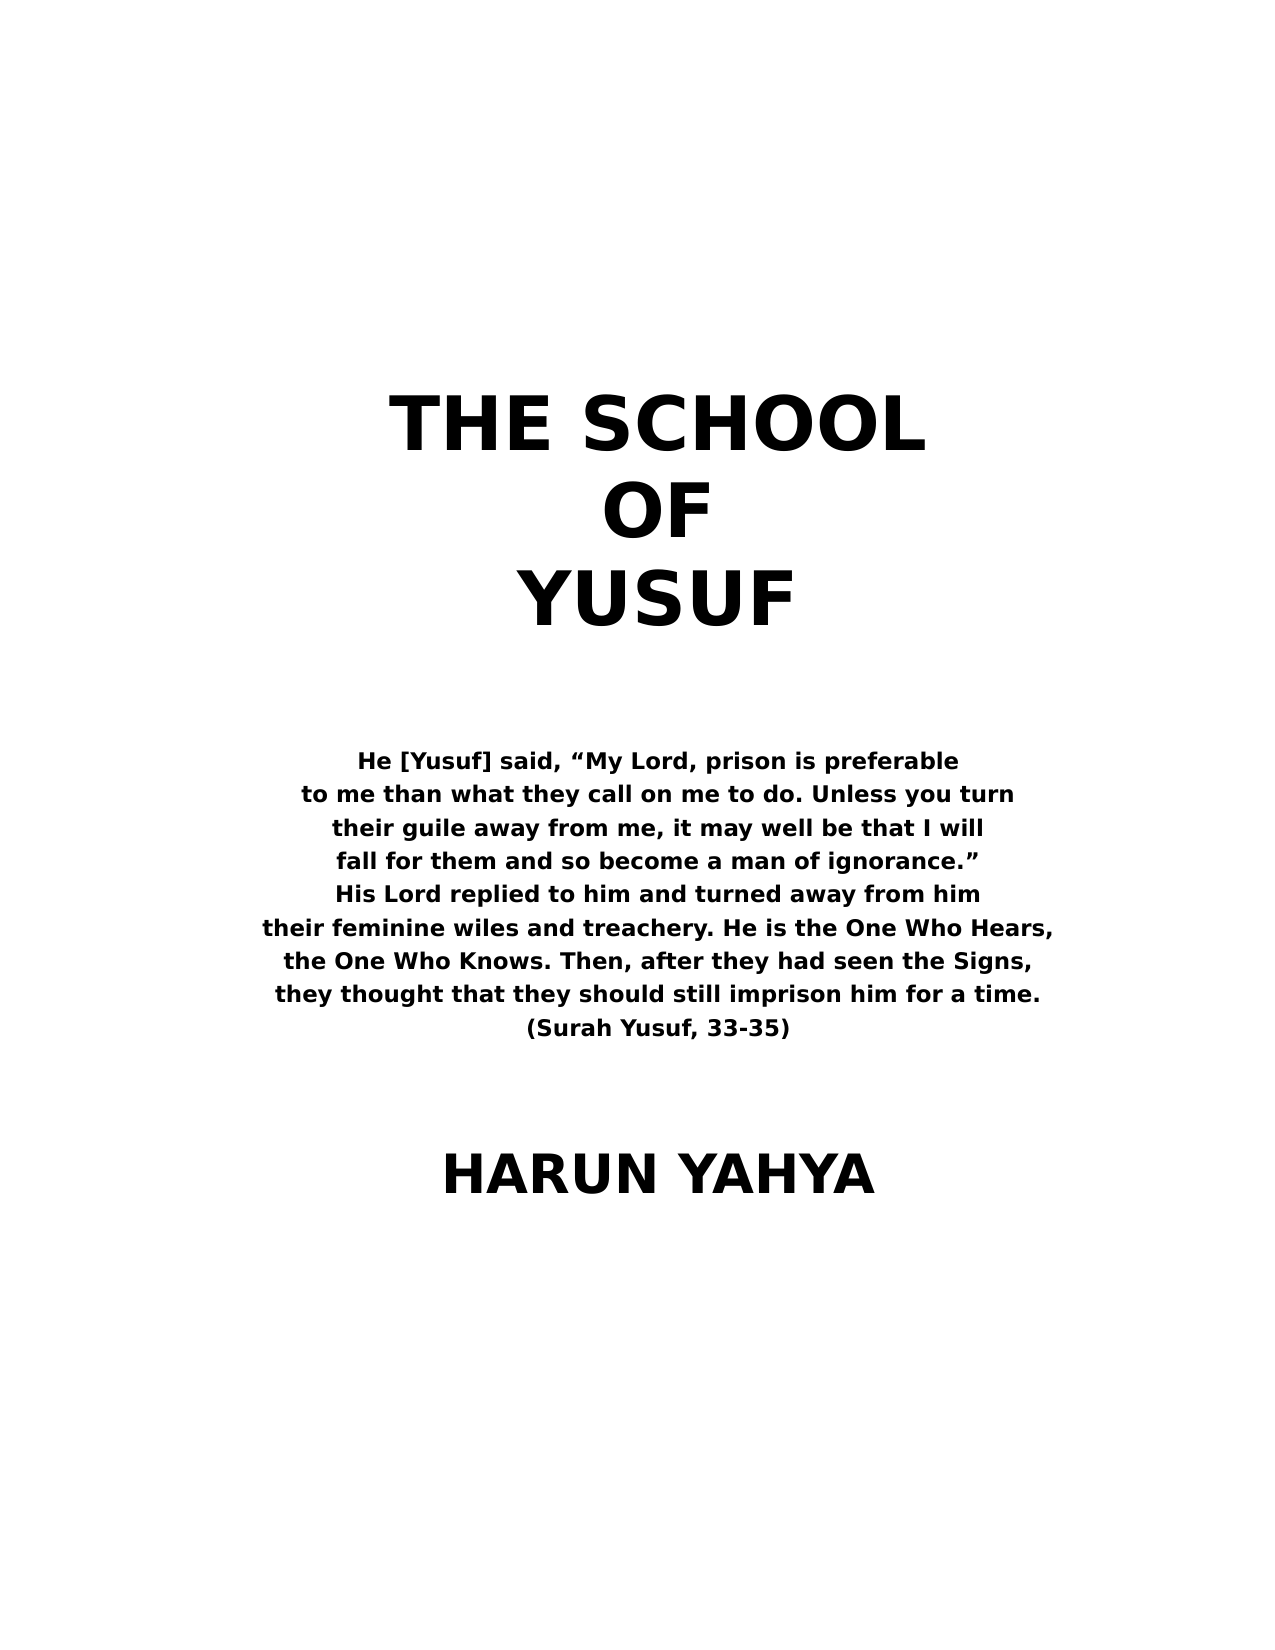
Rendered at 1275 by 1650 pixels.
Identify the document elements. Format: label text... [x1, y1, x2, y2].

text His Lord replied to him and turned away from him [148, 876, 1110, 909]
text YUSUF [148, 556, 1110, 643]
text the One Who Knows. Then, after they had seen the Signs, [148, 943, 1110, 976]
text to me than what they call on me to do. Unless you turn [148, 776, 1110, 809]
text He [Yusuf] said, “My Lord, prison is preferable [148, 743, 1110, 776]
text their feminine wiles and treachery. He is the One Who Hears, [148, 909, 1110, 943]
text their guile away from me, it may well be that I will [148, 809, 1110, 843]
text THE SCHOOL [148, 381, 1110, 468]
text (Surah Yusuf, 33-35) [148, 1009, 1110, 1043]
text HARUN YAHYA [148, 1143, 1110, 1206]
text fall for them and so become a man of ignorance.” [148, 843, 1110, 876]
text OF [148, 468, 1110, 556]
text they thought that they should still imprison him for a time. [148, 976, 1110, 1009]
